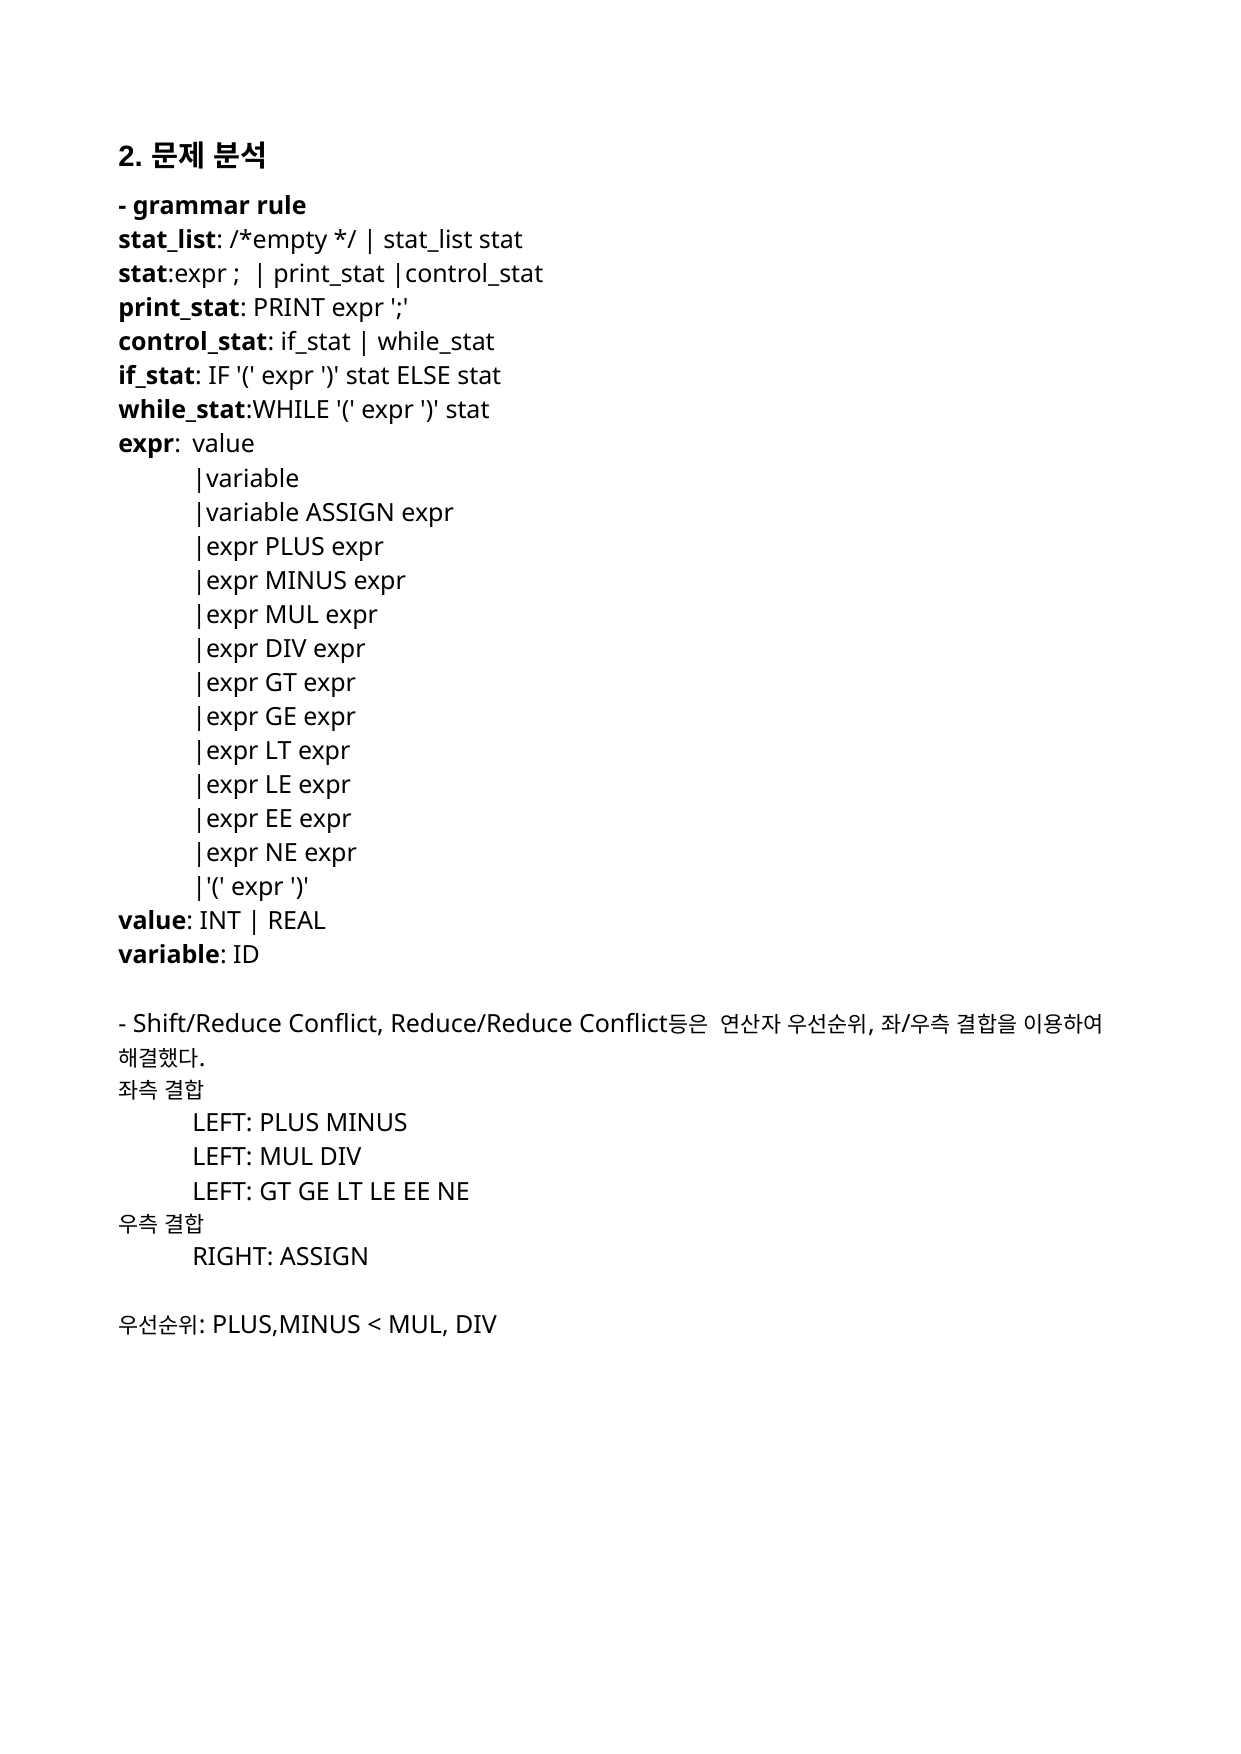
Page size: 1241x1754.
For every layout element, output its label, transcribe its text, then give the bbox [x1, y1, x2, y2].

text 우측 결합 [118, 1207, 1122, 1239]
text print_stat: PRINT expr ';' [118, 290, 1122, 324]
text value: INT | REAL [118, 903, 1122, 937]
text |expr LE expr [118, 767, 1122, 801]
text stat:expr ; | print_stat |control_stat [118, 256, 1122, 290]
text control_stat: if_stat | while_stat [118, 324, 1122, 358]
text - Shift/Reduce Conflict, Reduce/Reduce Conflict등은 연산자 우선순위, 좌/우측 결합을 이용하여 해결했다. [118, 1005, 1122, 1073]
text if_stat: IF '(' expr ')' stat ELSE stat [118, 358, 1122, 392]
text |expr DIV expr [118, 631, 1122, 664]
text |expr GT expr [118, 664, 1122, 699]
text |variable ASSIGN expr [118, 494, 1122, 528]
text - grammar rule [118, 188, 1122, 222]
text LEFT: GT GE LT LE EE NE [118, 1173, 1122, 1207]
text |expr PLUS expr [118, 528, 1122, 562]
text expr: value [118, 426, 1122, 460]
text RIGHT: ASSIGN [118, 1239, 1122, 1273]
text variable: ID [118, 937, 1122, 971]
text LEFT: PLUS MINUS [118, 1105, 1122, 1139]
text |expr GE expr [118, 699, 1122, 733]
text |variable [118, 460, 1122, 494]
text |'(' expr ')' [118, 869, 1122, 903]
text |expr LT expr [118, 733, 1122, 767]
text 우선순위: PLUS,MINUS < MUL, DIV [118, 1307, 1122, 1341]
text 좌측 결합 [118, 1073, 1122, 1105]
text |expr MUL expr [118, 596, 1122, 631]
text |expr NE expr [118, 835, 1122, 869]
text |expr EE expr [118, 801, 1122, 835]
text stat_list: /*empty */ | stat_list stat [118, 222, 1122, 256]
text |expr MINUS expr [118, 562, 1122, 596]
text while_stat:WHILE '(' expr ')' stat [118, 392, 1122, 426]
text LEFT: MUL DIV [118, 1139, 1122, 1173]
subtitle 2. 문제 분석 [118, 133, 1122, 175]
